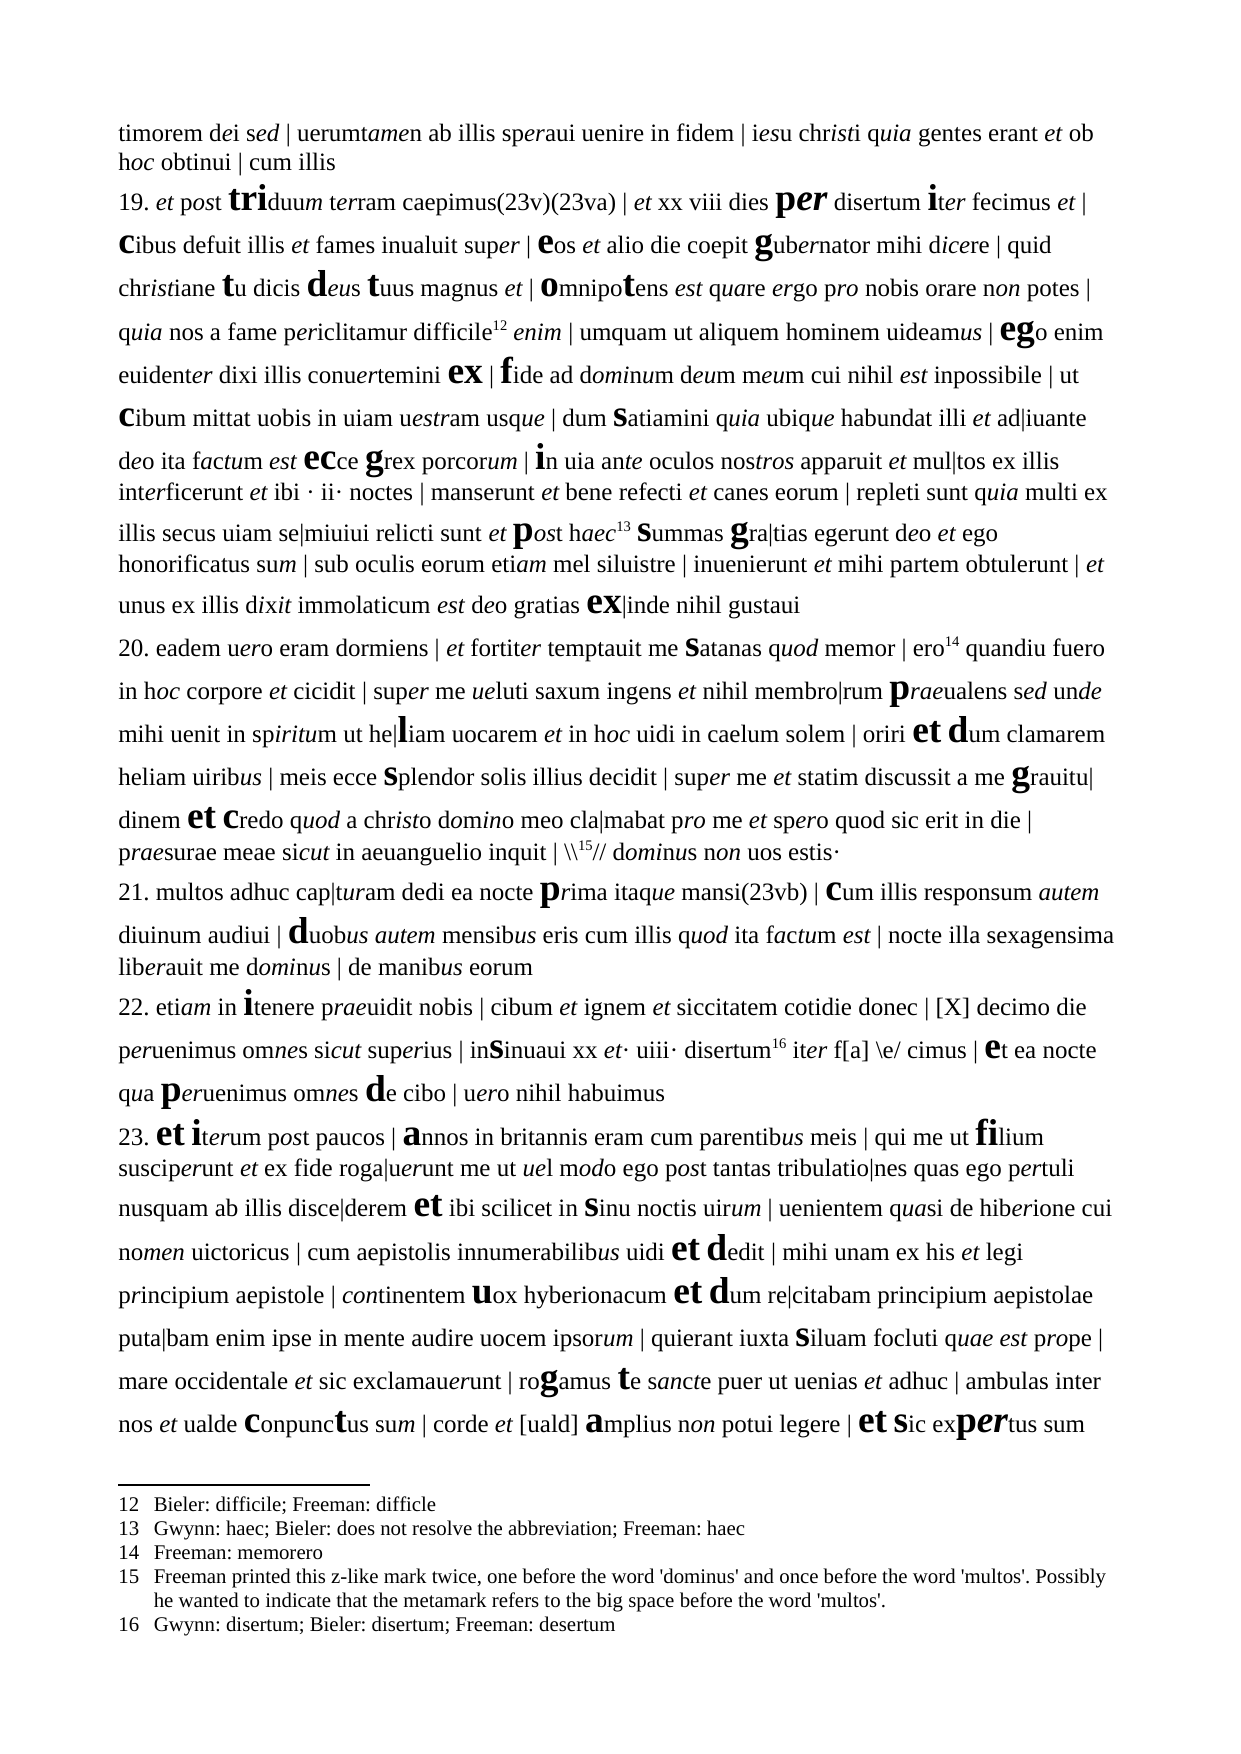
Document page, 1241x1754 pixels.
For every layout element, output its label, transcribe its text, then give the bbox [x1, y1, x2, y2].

text Freeman: memorero [118, 1539, 1122, 1564]
text Gwynn: haec; Bieler: does not resolve the abbreviation; Freeman: haec [118, 1516, 1122, 1539]
text Gwynn: disertum; Bieler: disertum; Freeman: desertum [118, 1612, 1122, 1636]
text 23. et iterum post paucos | annos in britannis eram cum parentibus meis | qui me ut filium susciperunt et ex fide roga|uerunt me ut uel modo ego post tantas tribulatio|nes quas ego pertuli nusquam ab illis disce|derem et ibi scilicet in sinu noctis uirum | uenientem quasi de hiberione cui nomen uictoricus | cum aepistolis innumerabilibus uidi et dedit | mihi unam ex his et legi principium aepistole | continentem uox hyberionacum et dum re|citabam principium aepistolae puta|bam enim ipse in mente audire uocem ipsorum | quierant iuxta siluam focluti quae est prope | mare occidentale et sic exclamauerunt | rogamus te sancte puer ut uenias et adhuc | ambulas inter nos et ualde conpunctus sum | corde et [uald] amplius non potui legere | et sic expertus sum [118, 1110, 1122, 1441]
text 19. et post triduum terram caepimus(23v)(23va) | et xx viii dies per disertum iter fecimus et | cibus defuit illis et fames inualuit super | eos et alio die coepit gubernator mihi dicere | quid christiane tu dicis deus tuus magnus et | omnipotens est quare ergo pro nobis orare non potes | quia nos a fame periclitamur difficile enim | umquam ut aliquem hominem uideamus | ego enim euidenter dixi illis conuertemini ex | fide ad dominum deum meum cui nihil est inpossibile | ut cibum mittat uobis in uiam uestram usque | dum satiamini quia ubique habundat illi et ad|iuante deo ita factum est ecce grex porcorum | in uia ante oculos nostros apparuit et mul|tos ex illis interficerunt et ibi · ii· noctes | manserunt et bene refecti et canes eorum | repleti sunt quia multi ex illis secus uiam se|miuiui relicti sunt et post haec summas gra|tias egerunt deo et ego honorificatus sum | sub oculis eorum etiam mel siluistre | inuenierunt et mihi partem obtulerunt | et unus ex illis dixit immolaticum est deo gratias ex|inde nihil gustaui [118, 176, 1122, 621]
text Bieler: difficile; Freeman: difficle [118, 1491, 1122, 1516]
text timorem dei sed | uerumtamen ab illis speraui uenire in fidem | iesu christi quia gentes erant et ob hoc obtinui | cum illis [118, 118, 1122, 176]
text Freeman printed this z-like mark twice, one before the word 'dominus' and once before the word 'multos'. Possibly he wanted to indicate that the metamark refers to the big space before the word 'multos'. [118, 1564, 1122, 1612]
text 21. multos adhuc cap|turam dedi ea nocte prima itaque mansi(23vb) | cum illis responsum autem diuinum audiui | duobus autem mensibus eris cum illis quod ita factum est | nocte illa sexagensima liberauit me dominus | de manibus eorum [118, 866, 1122, 981]
text 20. eadem uero eram dormiens | et fortiter temptauit me satanas quod memor | ero quandiu fuero in hoc corpore et cicidit | super me ueluti saxum ingens et nihil membro|rum praeualens sed unde mihi uenit in spiritum ut he|liam uocarem et in hoc uidi in caelum solem | oriri et dum clamarem heliam uiribus | meis ecce splendor solis illius decidit | super me et statim discussit a me grauitu|dinem et credo quod a christo domino meo cla|mabat pro me et spero quod sic erit in die | praesurae meae sicut in aeuanguelio inquit | \\// dominus non uos estis· [118, 621, 1122, 866]
text 22. etiam in itenere praeuidit nobis | cibum et ignem et siccitatem cotidie donec | [X] decimo die peruenimus omnes sicut superius | insinuaui xx et· uiii· disertum iter f[a] \e/ cimus | et ea nocte qua peruenimus omnes de cibo | uero nihil habuimus [118, 981, 1122, 1110]
